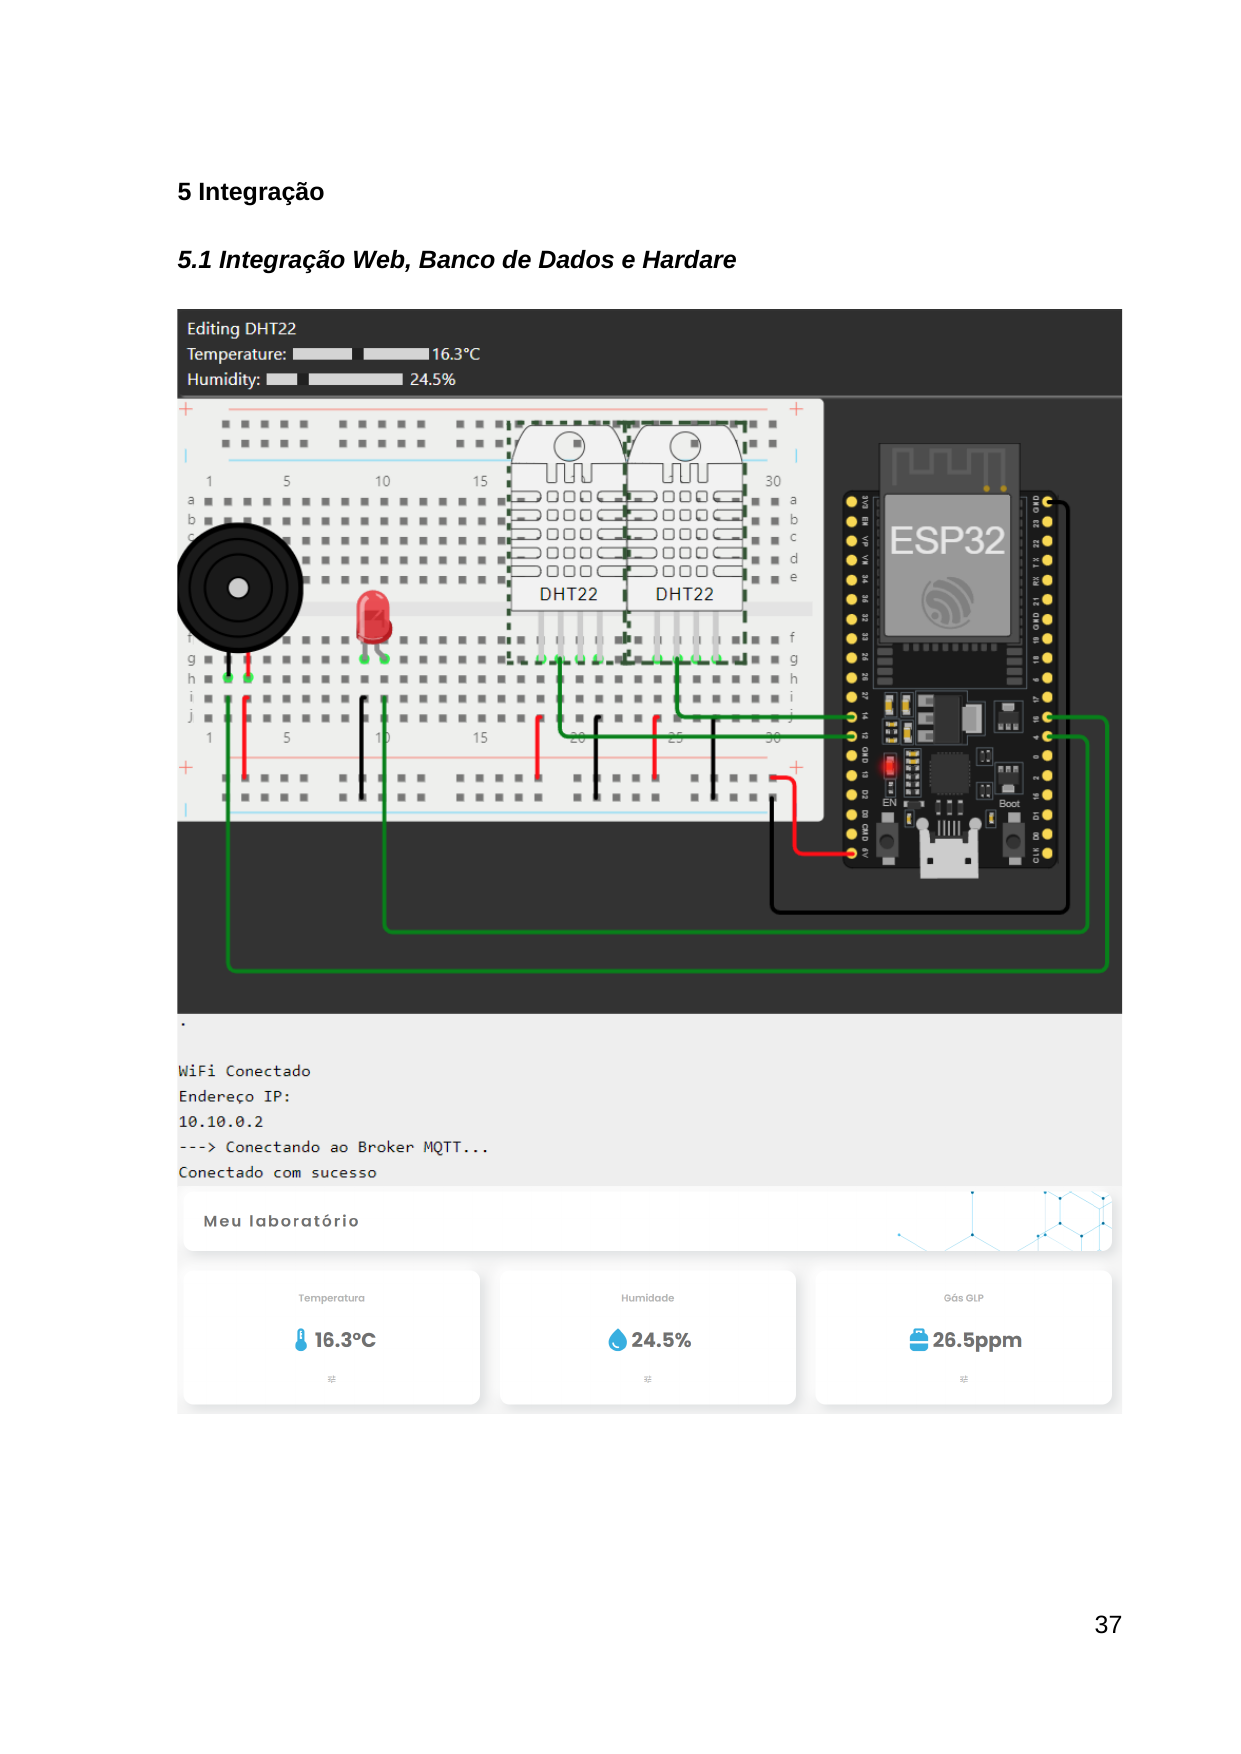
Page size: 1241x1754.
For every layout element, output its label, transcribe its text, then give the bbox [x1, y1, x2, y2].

picture [177, 309, 1123, 1414]
subtitle 5 Integração [177, 177, 1122, 206]
subtitle 5.1 Integração Web, Banco de Dados e Hardare [177, 245, 1122, 274]
